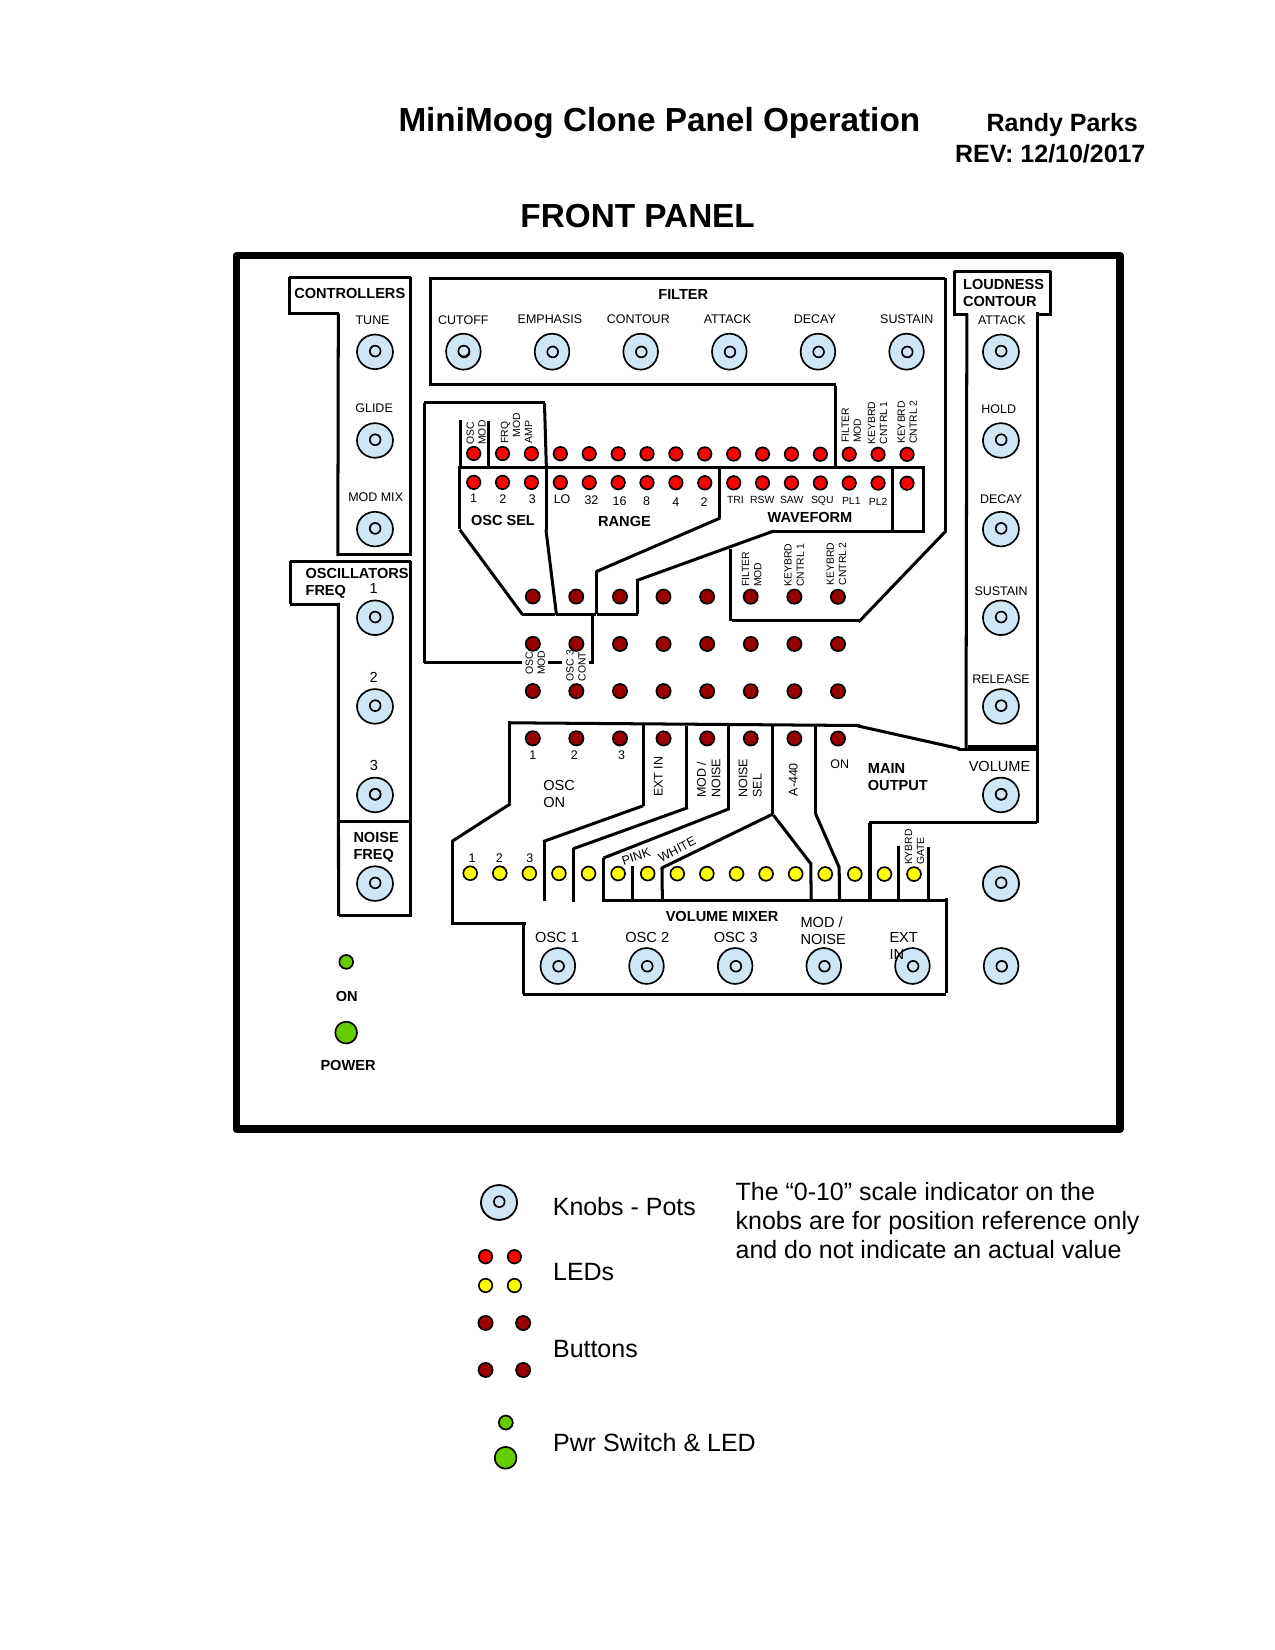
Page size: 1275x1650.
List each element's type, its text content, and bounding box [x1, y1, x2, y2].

text MiniMoog Clone Panel Operation Randy Parks [118, 101, 1157, 139]
text FRONT PANEL [118, 196, 1157, 235]
text REV: 12/10/2017 [118, 139, 1157, 168]
